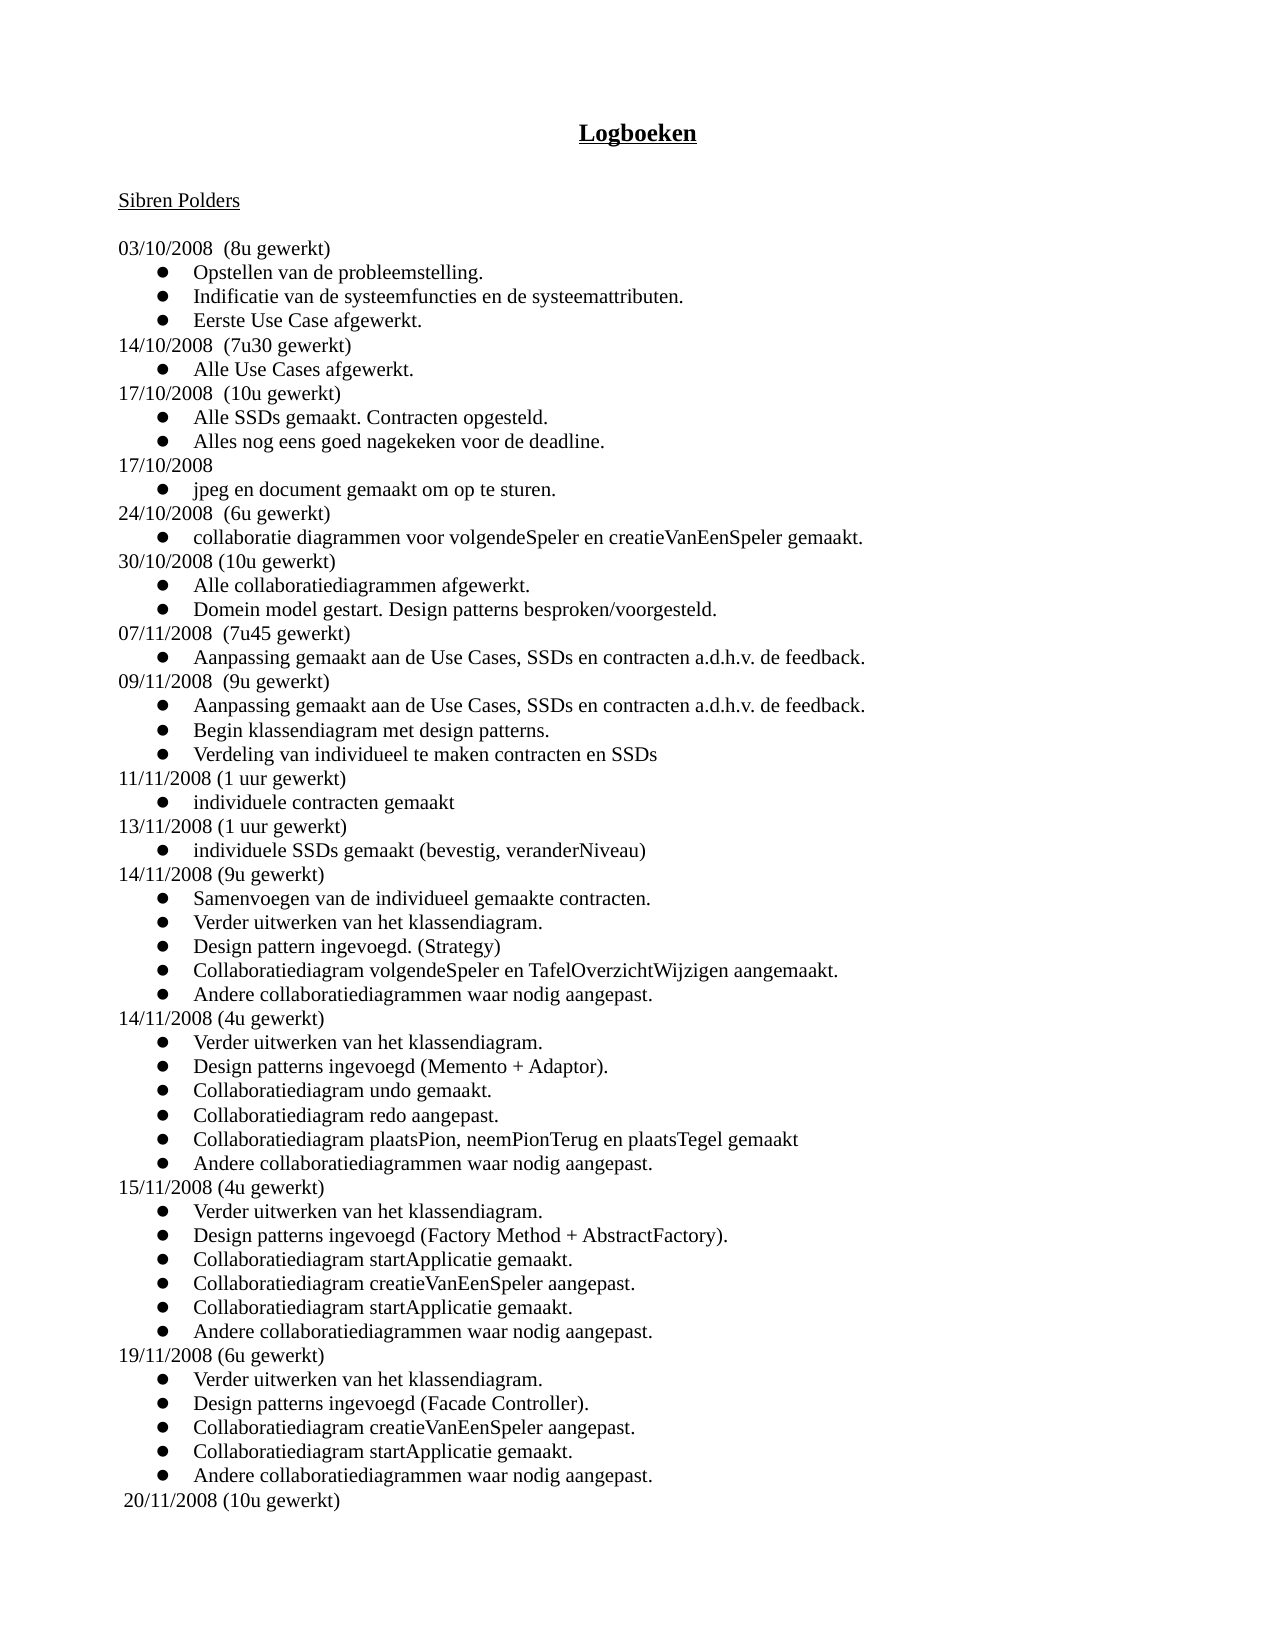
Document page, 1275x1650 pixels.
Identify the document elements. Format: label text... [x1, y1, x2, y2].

list Andere collaboratiediagrammen waar nodig aangepast. [156, 1151, 1157, 1175]
text Logboeken [118, 118, 1157, 147]
list Andere collaboratiediagrammen waar nodig aangepast. [156, 1319, 1157, 1343]
text 13/11/2008 (1 uur gewerkt) [118, 814, 1157, 838]
text 20/11/2008 (10u gewerkt) [118, 1487, 1157, 1512]
list Verder uitwerken van het klassendiagram. [156, 1030, 1157, 1054]
text 07/11/2008 (7u45 gewerkt) [118, 621, 1157, 645]
list Collaboratiediagram startApplicatie gemaakt. [156, 1439, 1157, 1463]
text 11/11/2008 (1 uur gewerkt) [118, 766, 1157, 790]
list Aanpassing gemaakt aan de Use Cases, SSDs en contracten a.d.h.v. de feedback. [156, 645, 1157, 669]
list Aanpassing gemaakt aan de Use Cases, SSDs en contracten a.d.h.v. de feedback. [156, 693, 1157, 717]
list Samenvoegen van de individueel gemaakte contracten. [156, 886, 1157, 910]
list Verder uitwerken van het klassendiagram. [156, 910, 1157, 934]
text 15/11/2008 (4u gewerkt) [118, 1175, 1157, 1199]
text Sibren Polders [118, 188, 1157, 212]
list Alle Use Cases afgewerkt. [156, 357, 1157, 381]
list Design pattern ingevoegd. (Strategy) [156, 934, 1157, 958]
text 09/11/2008 (9u gewerkt) [118, 669, 1157, 693]
text 03/10/2008 (8u gewerkt) [118, 236, 1157, 260]
list individuele contracten gemaakt [156, 790, 1157, 814]
list Alle collaboratiediagrammen afgewerkt. [156, 573, 1157, 597]
list individuele SSDs gemaakt (bevestig, veranderNiveau) [156, 838, 1157, 862]
list Alles nog eens goed nagekeken voor de deadline. [156, 429, 1157, 453]
list Collaboratiediagram volgendeSpeler en TafelOverzichtWijzigen aangemaakt. [156, 958, 1157, 982]
list Alle SSDs gemaakt. Contracten opgesteld. [156, 405, 1157, 429]
list Collaboratiediagram startApplicatie gemaakt. [156, 1247, 1157, 1271]
list Design patterns ingevoegd (Memento + Adaptor). [156, 1054, 1157, 1078]
list Opstellen van de probleemstelling. [156, 260, 1157, 284]
list Andere collaboratiediagrammen waar nodig aangepast. [156, 982, 1157, 1006]
list Collaboratiediagram creatieVanEenSpeler aangepast. [156, 1271, 1157, 1295]
text 14/11/2008 (4u gewerkt) [118, 1006, 1157, 1030]
text 30/10/2008 (10u gewerkt) [118, 549, 1157, 573]
list Andere collaboratiediagrammen waar nodig aangepast. [156, 1463, 1157, 1487]
list Collaboratiediagram redo aangepast. [156, 1102, 1157, 1127]
list Design patterns ingevoegd (Facade Controller). [156, 1391, 1157, 1415]
list Collaboratiediagram startApplicatie gemaakt. [156, 1295, 1157, 1319]
list Collaboratiediagram undo gemaakt. [156, 1078, 1157, 1102]
list Verdeling van individueel te maken contracten en SSDs [156, 742, 1157, 766]
list Eerste Use Case afgewerkt. [156, 308, 1157, 332]
list Begin klassendiagram met design patterns. [156, 717, 1157, 742]
list jpeg en document gemaakt om op te sturen. [156, 477, 1157, 501]
text 14/11/2008 (9u gewerkt) [118, 862, 1157, 886]
list Indificatie van de systeemfuncties en de systeemattributen. [156, 284, 1157, 308]
list Collaboratiediagram creatieVanEenSpeler aangepast. [156, 1415, 1157, 1439]
text 14/10/2008 (7u30 gewerkt) [118, 332, 1157, 357]
list Design patterns ingevoegd (Factory Method + AbstractFactory). [156, 1223, 1157, 1247]
list Verder uitwerken van het klassendiagram. [156, 1199, 1157, 1223]
text 17/10/2008 (10u gewerkt) [118, 381, 1157, 405]
list collaboratie diagrammen voor volgendeSpeler en creatieVanEenSpeler gemaakt. [156, 525, 1157, 549]
list Collaboratiediagram plaatsPion, neemPionTerug en plaatsTegel gemaakt [156, 1127, 1157, 1151]
list Verder uitwerken van het klassendiagram. [156, 1367, 1157, 1391]
text 17/10/2008 [118, 453, 1157, 477]
text 19/11/2008 (6u gewerkt) [118, 1343, 1157, 1367]
text 24/10/2008 (6u gewerkt) [118, 501, 1157, 525]
list Domein model gestart. Design patterns besproken/voorgesteld. [156, 597, 1157, 621]
